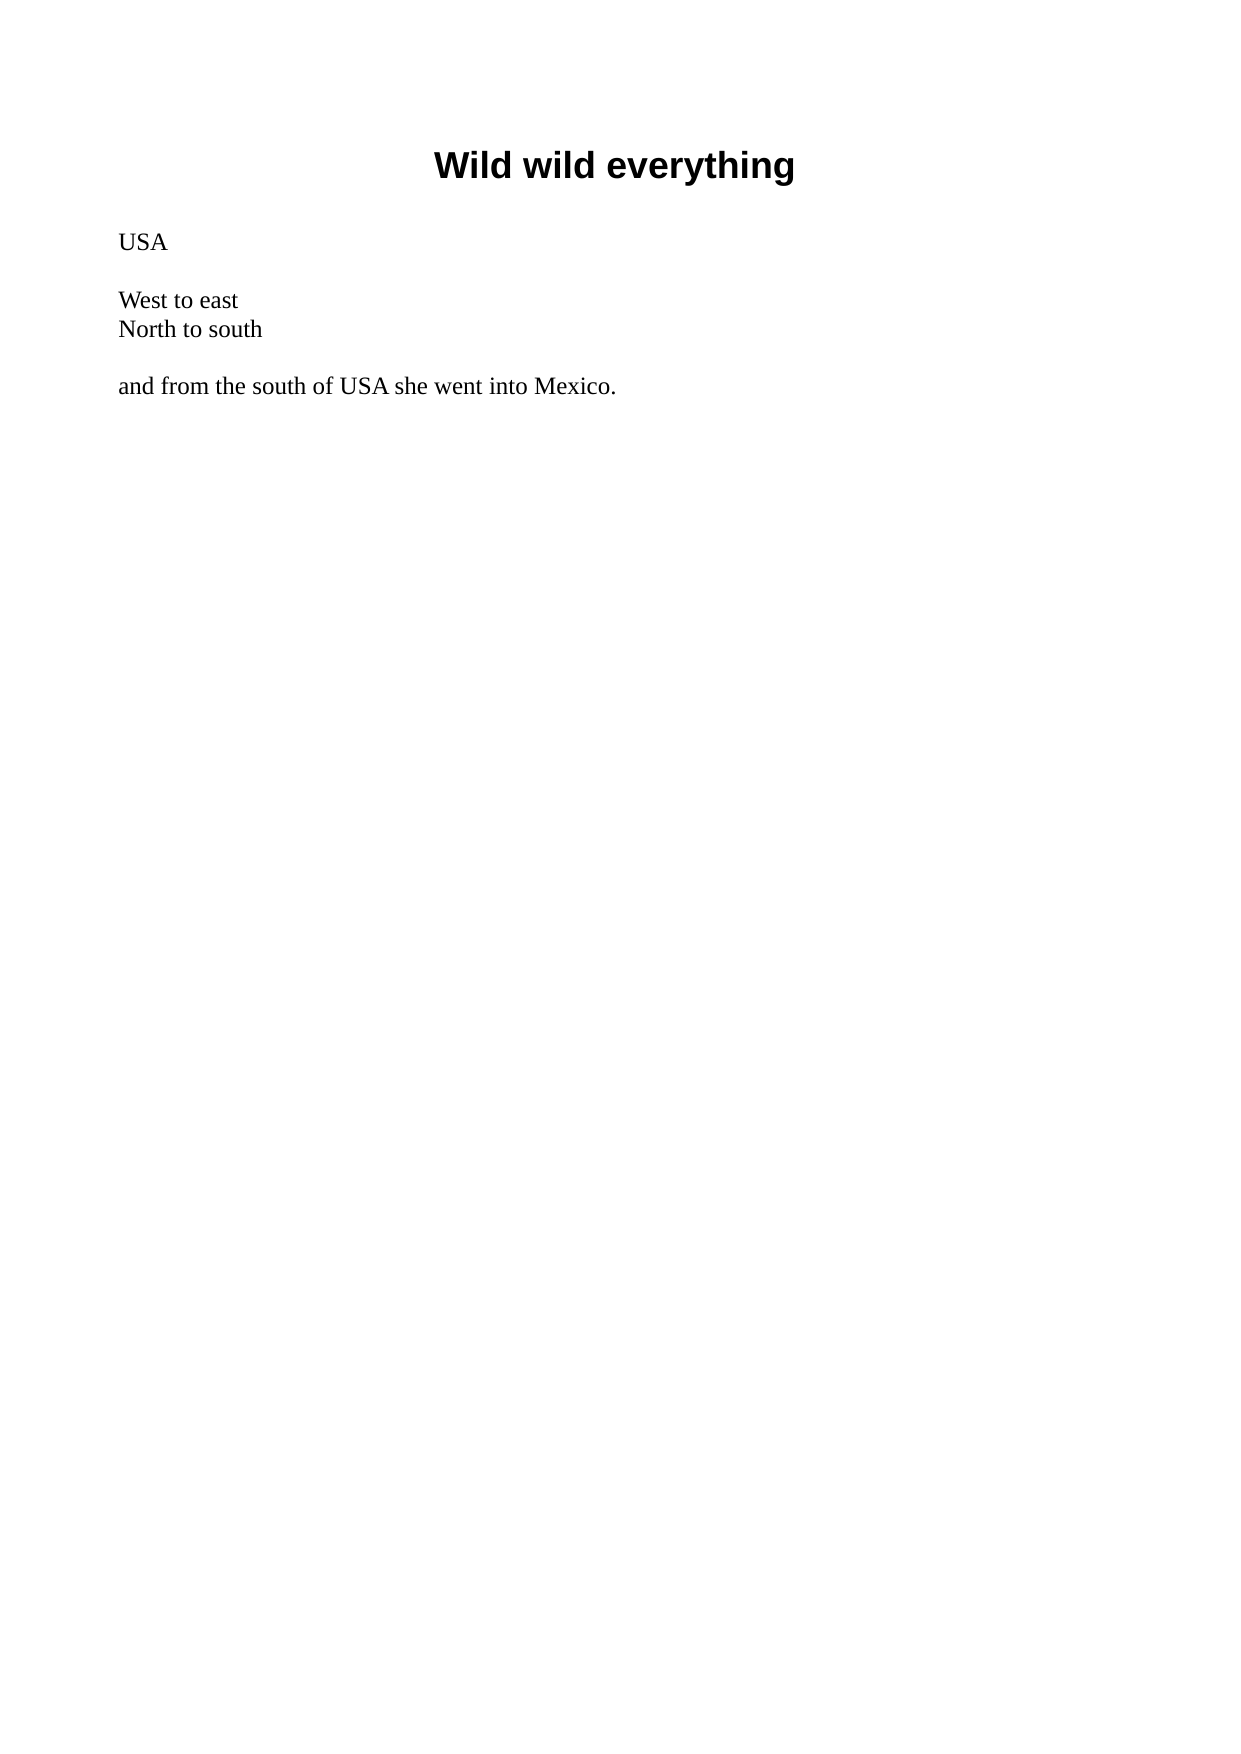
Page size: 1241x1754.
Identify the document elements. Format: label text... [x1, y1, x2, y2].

text North to south [118, 314, 1122, 342]
subtitle Wild wild everything [118, 143, 1122, 186]
text USA [118, 227, 1122, 256]
text West to east [118, 285, 1122, 314]
text and from the south of USA she went into Mexico. [118, 371, 1122, 400]
